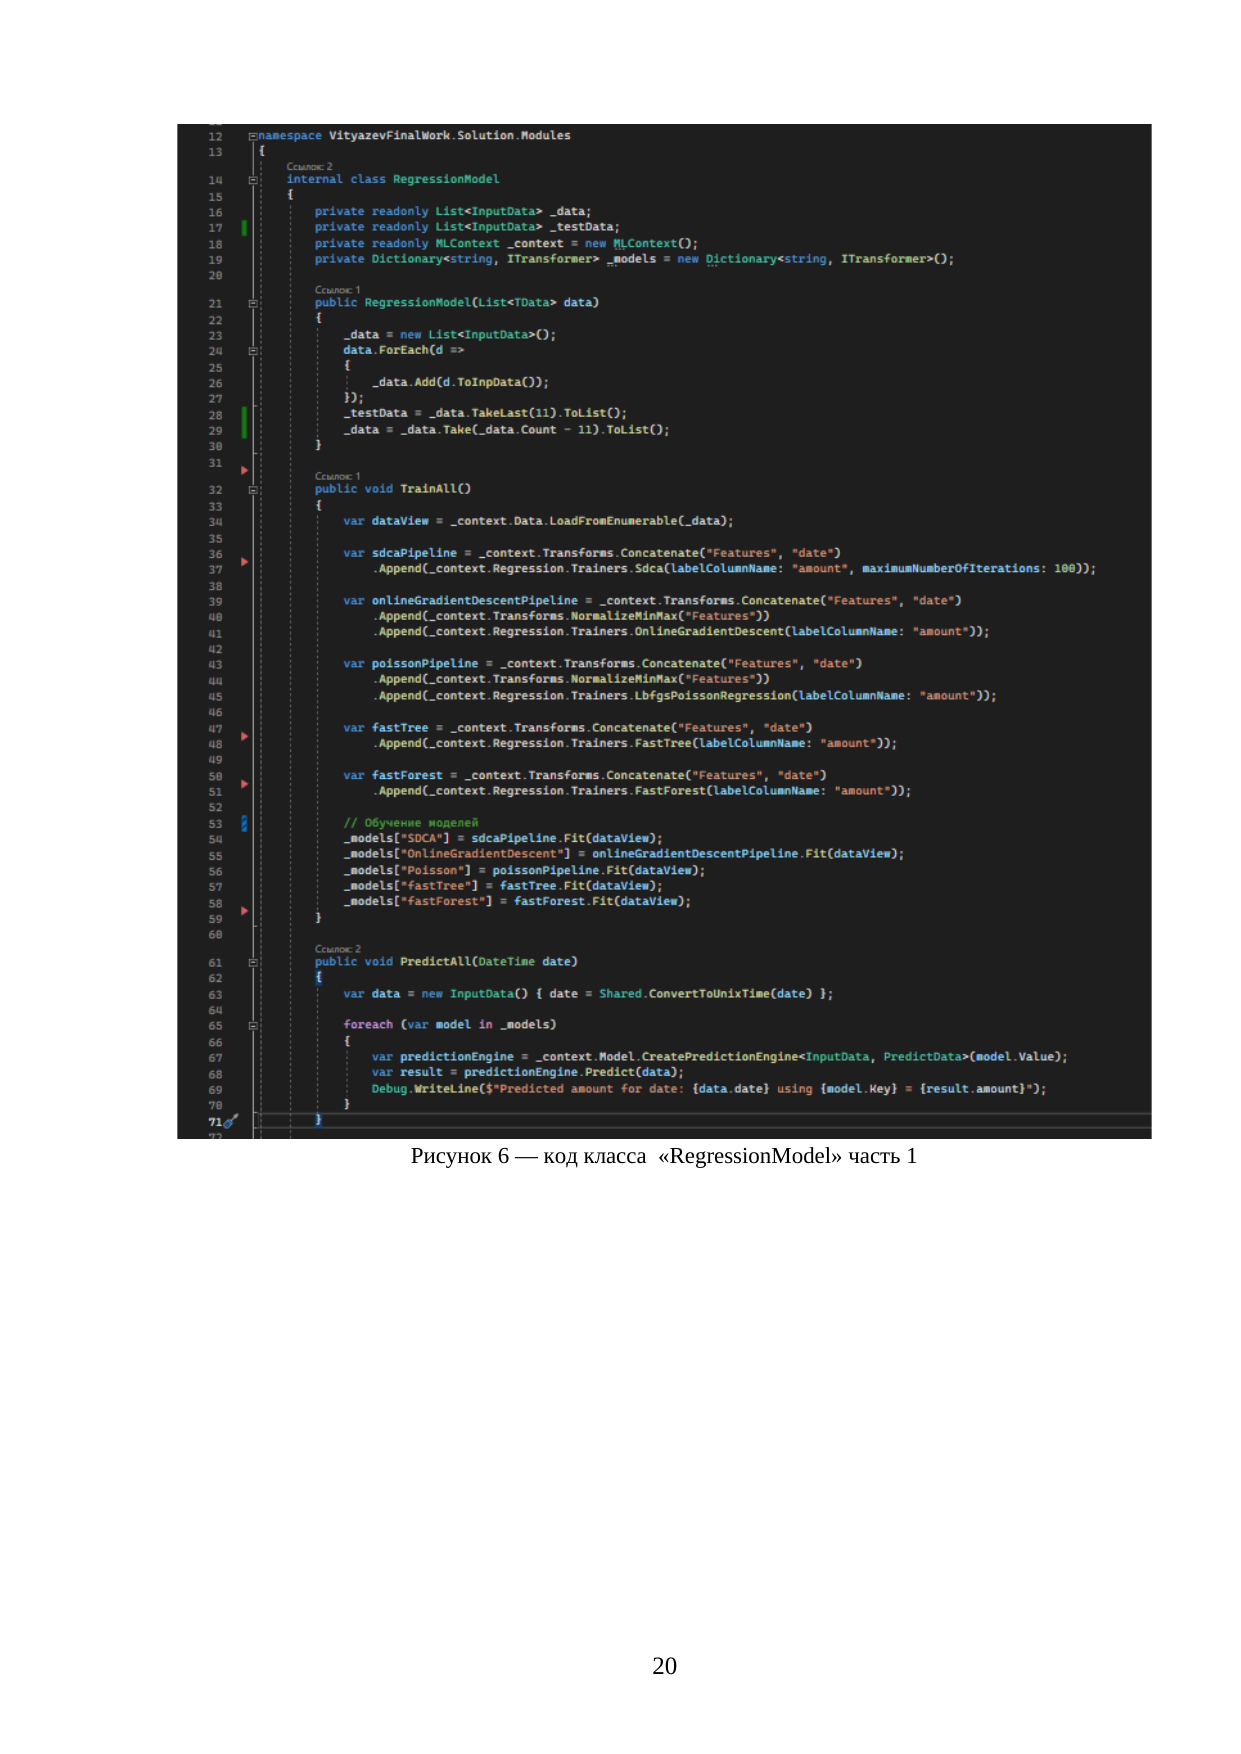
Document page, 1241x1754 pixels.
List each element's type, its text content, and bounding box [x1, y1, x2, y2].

text [177, 118, 1152, 124]
picture [177, 124, 1152, 1139]
text Рисунок 6 — код класса «RegressionModel» часть 1 [177, 1139, 1152, 1169]
